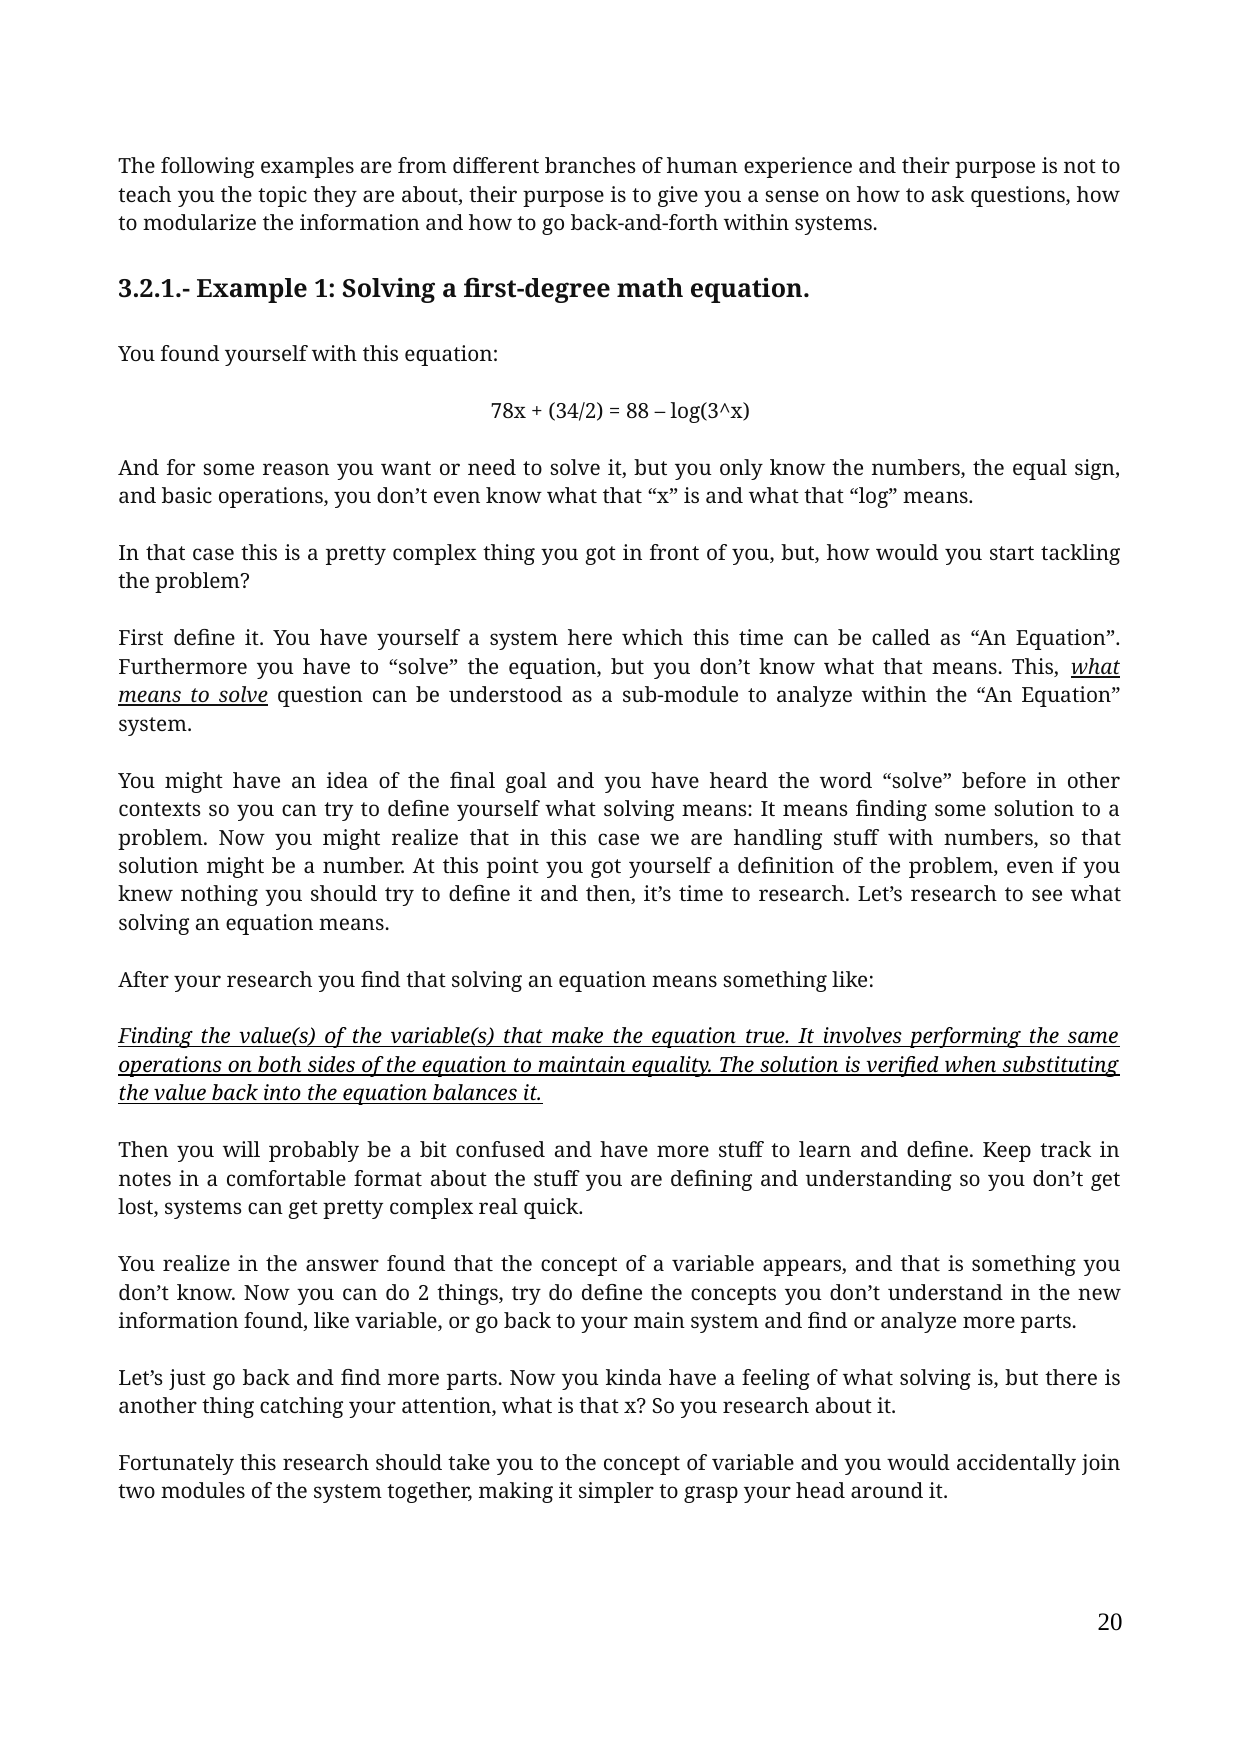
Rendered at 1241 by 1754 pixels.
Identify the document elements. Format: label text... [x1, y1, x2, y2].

text Finding the value(s) of the variable(s) that make the equation true. It involves performing the same operations on both sides of the equation to maintain equality. The solution is verified when substituting the value back into the equation balances it. [118, 1022, 1122, 1107]
text You found yourself with this equation: [118, 339, 1122, 368]
text In that case this is a pretty complex thing you got in front of you, but, how would you start tackling the problem? [118, 538, 1122, 595]
text 3.2.1.- Example 1: Solving a first-degree math equation. [118, 271, 1122, 305]
text And for some reason you want or need to solve it, but you only know the numbers, the equal sign, and basic operations, you don’t even know what that “x” is and what that “log” means. [118, 453, 1122, 510]
text First define it. You have yourself a system here which this time can be called as “An Equation”. Furthermore you have to “solve” the equation, but you don’t know what that means. This, what means to solve question can be understood as a sub-module to analyze within the “An Equation” system. [118, 623, 1122, 737]
text Fortunately this research should take you to the concept of variable and you would accidentally join two modules of the system together, making it simpler to grasp your head around it. [118, 1448, 1122, 1505]
text You realize in the answer found that the concept of a variable appears, and that is something you don’t know. Now you can do 2 things, try do define the concepts you don’t understand in the new information found, like variable, or go back to your main system and find or analyze more parts. [118, 1249, 1122, 1334]
text After your research you find that solving an equation means something like: [118, 965, 1122, 993]
text Let’s just go back and find more parts. Now you kinda have a feeling of what solving is, but there is another thing catching your attention, what is that x? So you research about it. [118, 1363, 1122, 1420]
text 78x + (34/2) = 88 – log(3^x) [118, 396, 1122, 424]
text Then you will probably be a bit confused and have more stuff to learn and define. Keep track in notes in a comfortable format about the stuff you are defining and understanding so you don’t get lost, systems can get pretty complex real quick. [118, 1135, 1122, 1221]
text The following examples are from different branches of human experience and their purpose is not to teach you the topic they are about, their purpose is to give you a sense on how to ask questions, how to modularize the information and how to go back-and-forth within systems. [118, 152, 1122, 237]
text You might have an idea of the final goal and you have heard the word “solve” before in other contexts so you can try to define yourself what solving means: It means finding some solution to a problem. Now you might realize that in this case we are handling stuff with numbers, so that solution might be a number. At this point you got yourself a definition of the problem, even if you knew nothing you should try to define it and then, it’s time to research. Let’s research to see what solving an equation means. [118, 766, 1122, 936]
